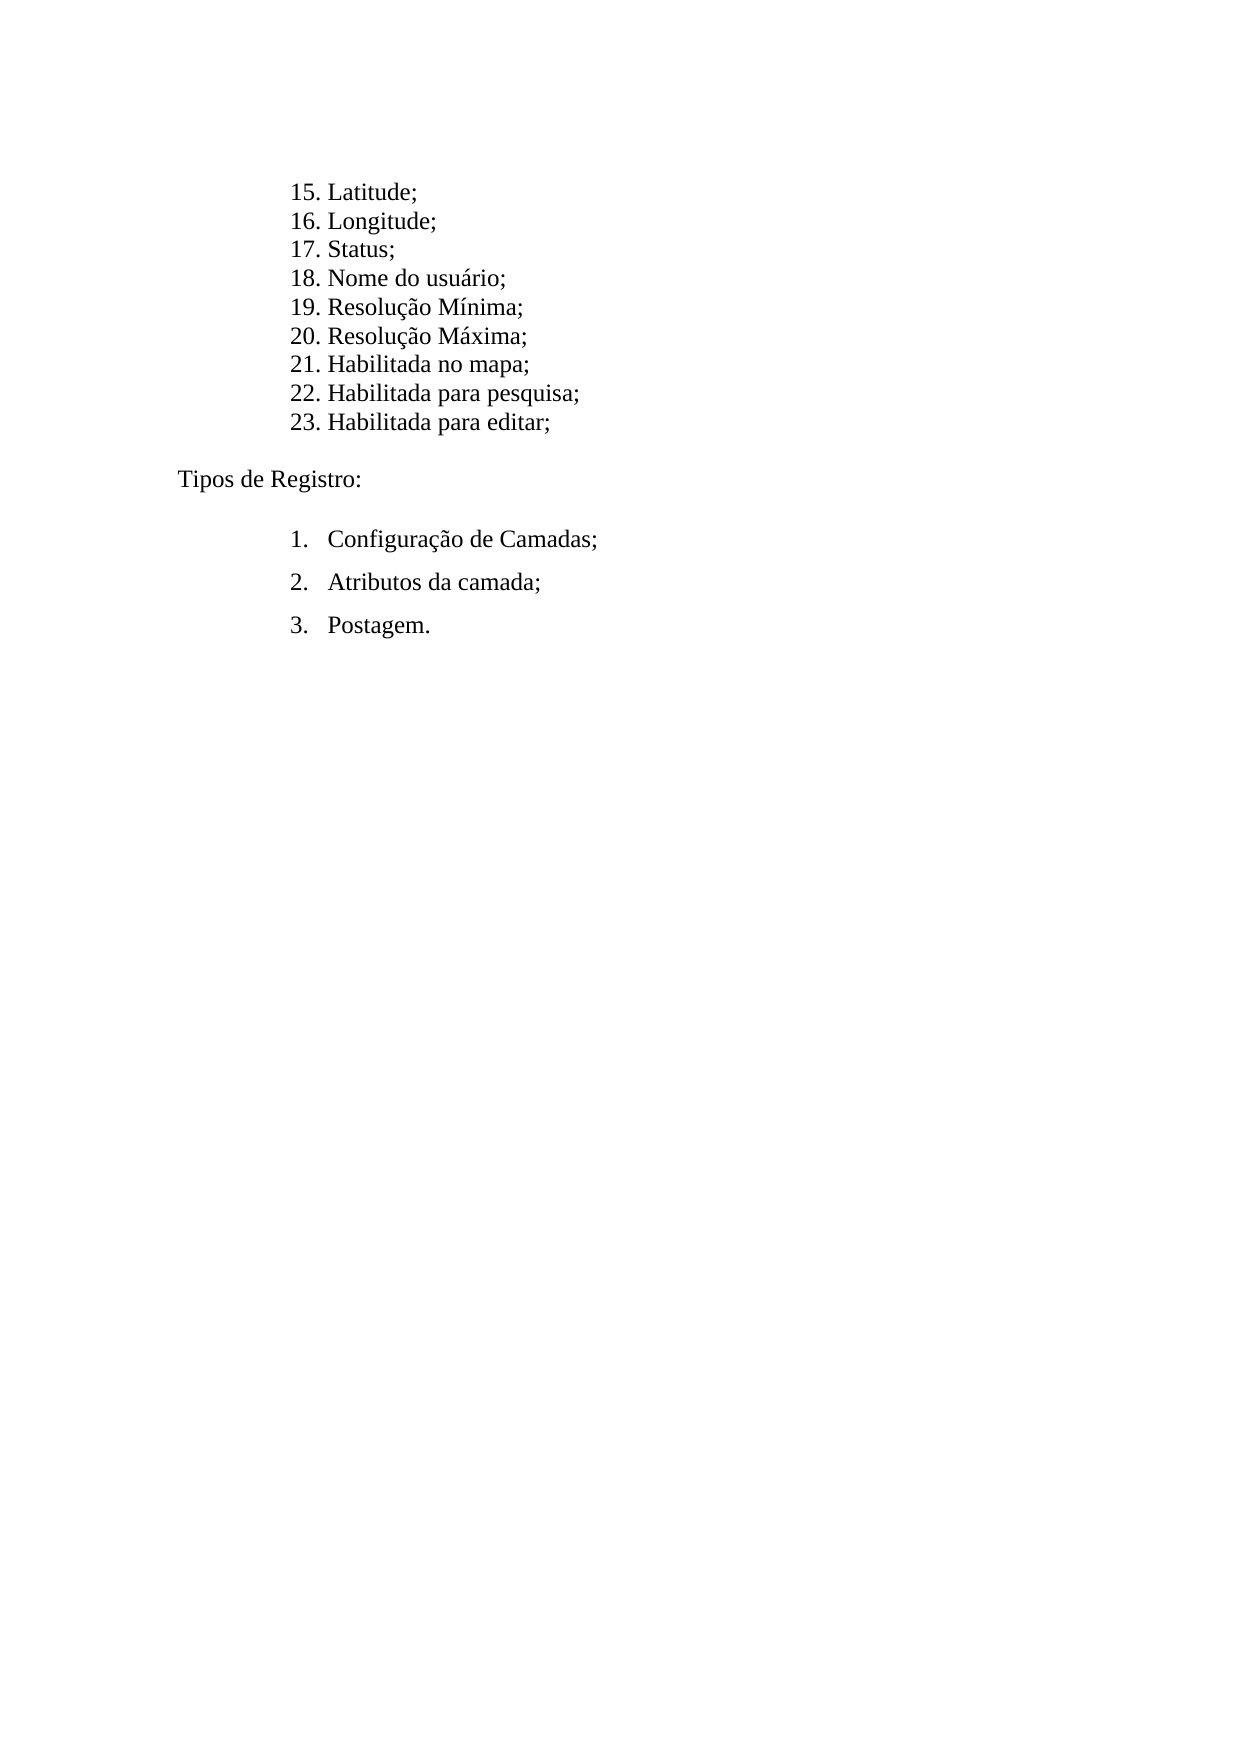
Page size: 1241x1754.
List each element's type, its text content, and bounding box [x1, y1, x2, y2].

list Configuração de Camadas; [290, 524, 1063, 553]
list Resolução Mínima; [290, 292, 1063, 321]
list Habilitada para editar; [290, 407, 1063, 436]
list Habilitada no mapa; [290, 349, 1063, 378]
list Longitude; [290, 206, 1063, 234]
list Nome do usuário; [290, 263, 1063, 292]
list Atributos da camada; [290, 567, 1063, 596]
text Tipos de Registro: [177, 464, 1063, 493]
list Status; [290, 234, 1063, 263]
list Resolução Máxima; [290, 321, 1063, 349]
list Latitude; [290, 177, 1063, 206]
list Habilitada para pesquisa; [290, 378, 1063, 407]
list Postagem. [290, 611, 1063, 639]
